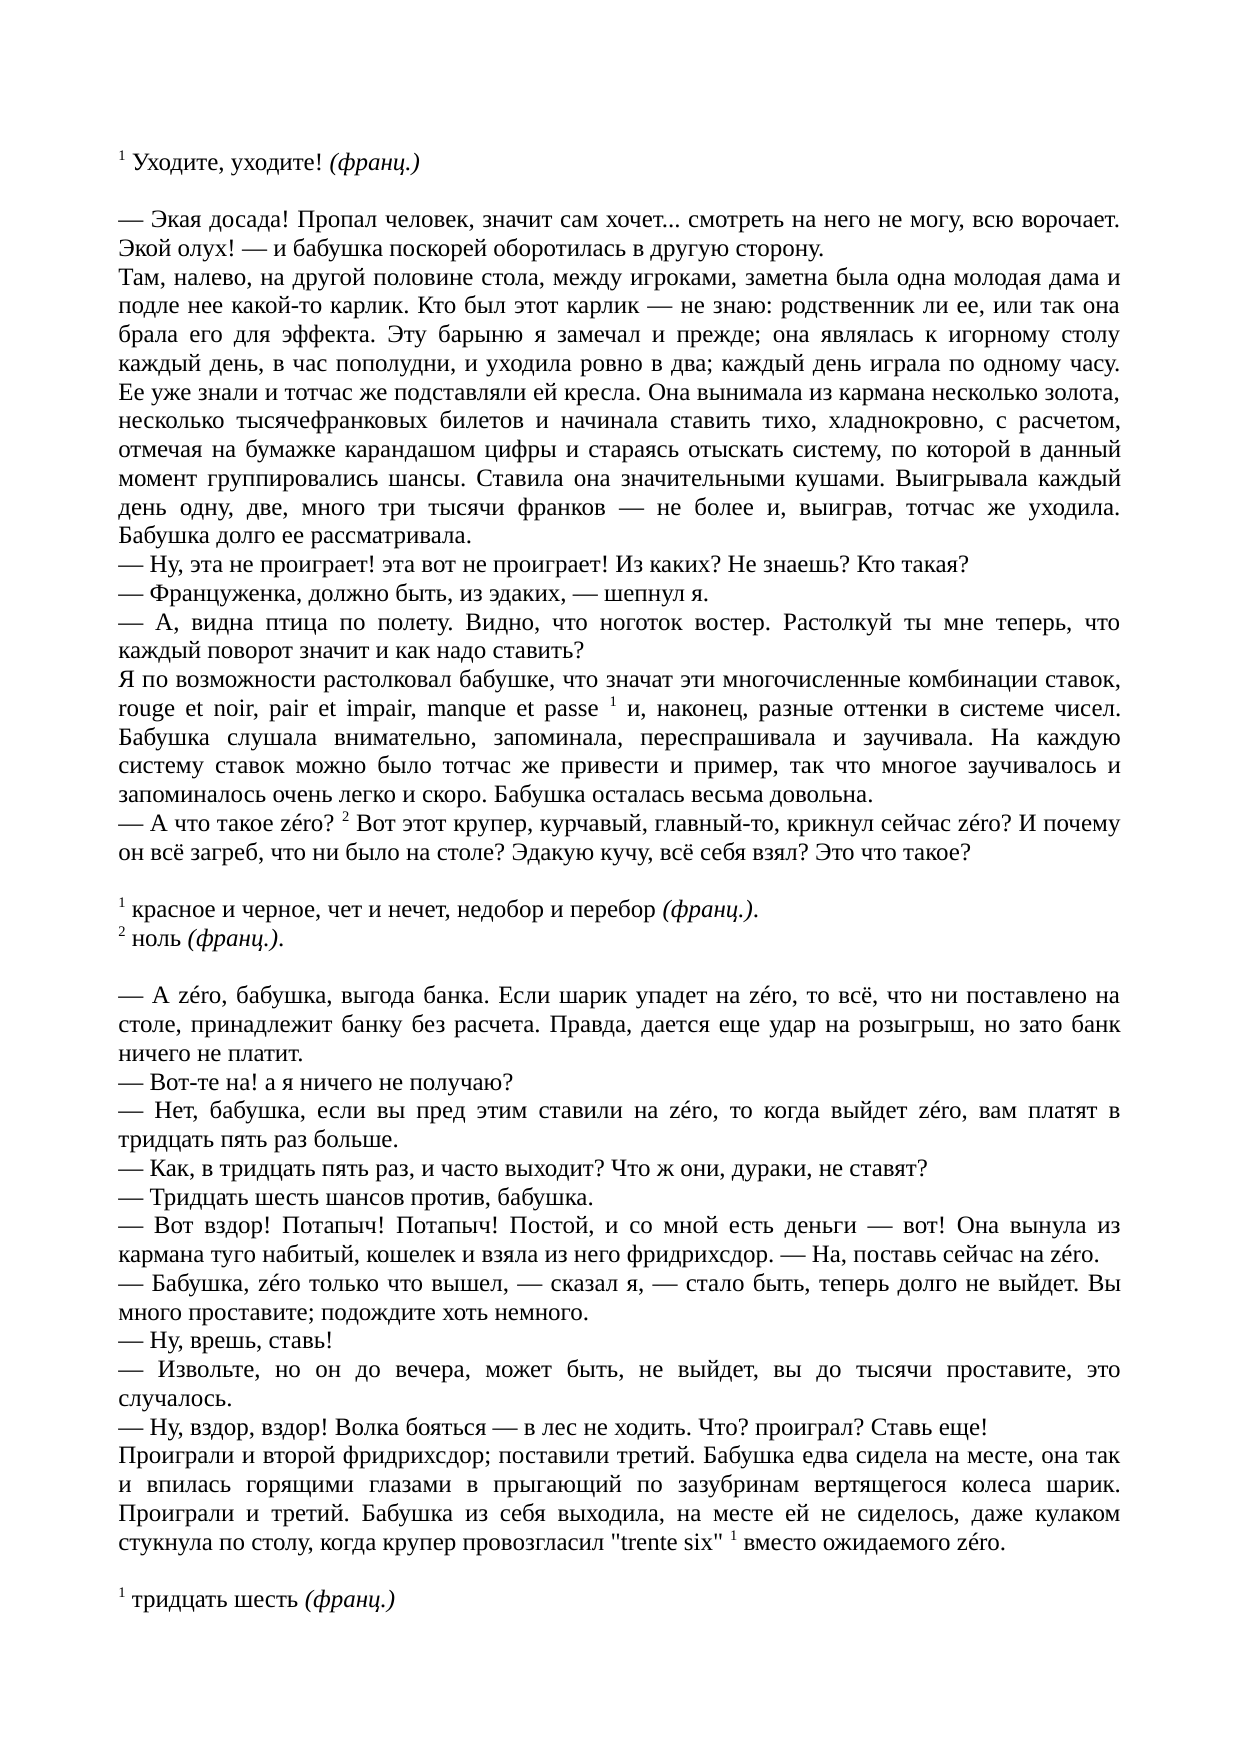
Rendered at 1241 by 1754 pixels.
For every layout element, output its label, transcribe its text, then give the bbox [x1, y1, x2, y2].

text 1 красное и черное, чет и нечет, недобор и перебор (франц.). [118, 894, 1122, 923]
text — Тридцать шесть шансов против, бабушка. [118, 1182, 1122, 1211]
text — Вот-те на! а я ничего не получаю? [118, 1067, 1122, 1096]
text — А, видна птица по полету. Видно, что ноготок востер. Растолкуй ты мне теперь, что каждый поворот значит и как надо ставить? [118, 607, 1122, 664]
text — А что такое zéro? 2 Вот этот крупер, курчавый, главный-то, крикнул сейчас zéro? И почему он всё загреб, что ни было на столе? Эдакую кучу, всё себя взял? Это что такое? [118, 808, 1122, 866]
text Проиграли и второй фридрихсдор; поставили третий. Бабушка едва сидела на месте, она так и впилась горящими глазами в прыгающий по зазубринам вертящегося колеса шарик. Проиграли и третий. Бабушка из себя выходила, на месте ей не сиделось, даже кулаком стукнула по столу, когда крупер провозгласил "trente six" 1 вместо ожидаемого zéro. [118, 1441, 1122, 1556]
text — Бабушка, zéro только что вышел, — сказал я, — стало быть, теперь долго не выйдет. Вы много проставите; подождите хоть немного. [118, 1268, 1122, 1326]
text Я по возможности растолковал бабушке, что значат эти многочисленные комбинации ставок, rouge et noir, pair et impair, manque et passe 1 и, наконец, разные оттенки в системе чисел. Бабушка слушала внимательно, запоминала, переспрашивала и заучивала. На каждую систему ставок можно было тотчас же привести и пример, так что многое заучивалось и запоминалось очень легко и скоро. Бабушка осталась весьма довольна. [118, 664, 1122, 808]
text — Вот вздор! Потапыч! Потапыч! Постой, и со мной есть деньги — вот! Она вынула из кармана туго набитый, кошелек и взяла из него фридрихсдор. — На, поставь сейчас на zéro. [118, 1211, 1122, 1268]
text — Ну, вздор, вздор! Волка бояться — в лес не ходить. Что? проиграл? Ставь еще! [118, 1412, 1122, 1441]
text Там, налево, на другой половине стола, между игроками, заметна была одна молодая дама и подле нее какой-то карлик. Кто был этот карлик — не знаю: родственник ли ее, или так она брала его для эффекта. Эту барыню я замечал и прежде; она являлась к игорному столу каждый день, в час пополудни, и уходила ровно в два; каждый день играла по одному часу. Ее уже знали и тотчас же подставляли ей кресла. Она вынимала из кармана несколько золота, несколько тысячефранковых билетов и начинала ставить тихо, хладнокровно, с расчетом, отмечая на бумажке карандашом цифры и стараясь отыскать систему, по которой в данный момент группировались шансы. Ставила она значительными кушами. Выигрывала каждый день одну, две, много три тысячи франков — не более и, выиграв, тотчас же уходила. Бабушка долго ее рассматривала. [118, 262, 1122, 549]
text 1 тридцать шесть (франц.) [118, 1584, 1122, 1613]
text 2 ноль (франц.). [118, 923, 1122, 952]
text — Экая досада! Пропал человек, значит сам хочет... смотреть на него не могу, всю ворочает. Экой олух! — и бабушка поскорей оборотилась в другую сторону. [118, 204, 1122, 262]
text — Ну, эта не проиграет! эта вот не проиграет! Из каких? Не знаешь? Кто такая? [118, 549, 1122, 578]
text — Извольте, но он до вечера, может быть, не выйдет, вы до тысячи проставите, это случалось. [118, 1354, 1122, 1412]
text — Ну, врешь, ставь! [118, 1326, 1122, 1354]
text 1 Уходите, уходите! (франц.) [118, 147, 1122, 176]
text — Как, в тридцать пять раз, и часто выходит? Что ж они, дураки, не ставят? [118, 1153, 1122, 1182]
text — Нет, бабушка, если вы пред этим ставили на zéro, то когда выйдет zéro, вам платят в тридцать пять раз больше. [118, 1096, 1122, 1153]
text — А zéro, бабушка, выгода банка. Если шарик упадет на zéro, то всё, что ни поставлено на столе, принадлежит банку без расчета. Правда, дается еще удар на розыгрыш, но зато банк ничего не платит. [118, 981, 1122, 1067]
text — Француженка, должно быть, из эдаких, — шепнул я. [118, 578, 1122, 607]
